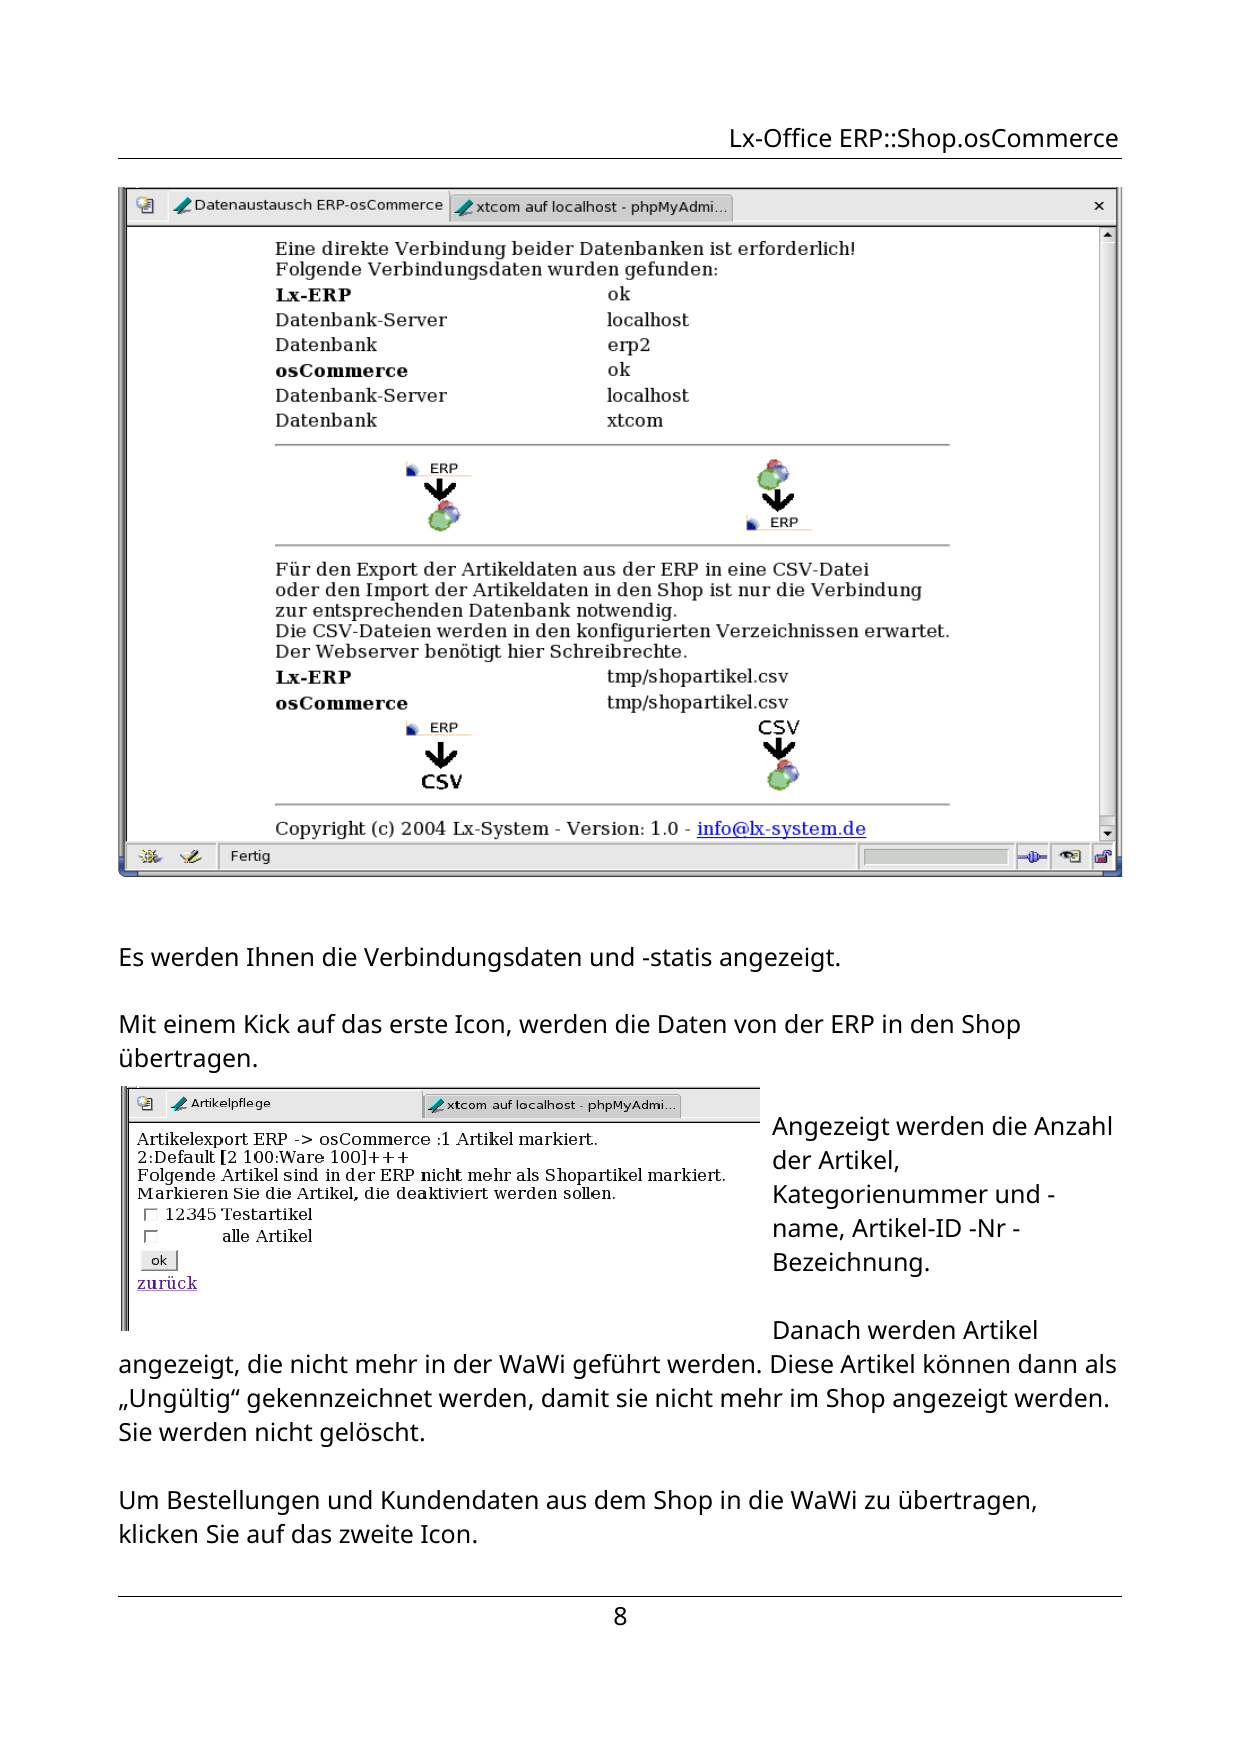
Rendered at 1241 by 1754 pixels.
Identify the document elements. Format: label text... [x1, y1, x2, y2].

text Angezeigt werden die Anzahl der Artikel, Kategorienummer und -name, Artikel-ID -Nr -Bezeichnung. [760, 1109, 1122, 1279]
picture [121, 1086, 760, 1331]
text Mit einem Kick auf das erste Icon, werden die Daten von der ERP in den Shop übertragen. [118, 1007, 1122, 1075]
text Es werden Ihnen die Verbindungsdaten und -statis angezeigt. [118, 939, 1122, 973]
picture [118, 187, 1123, 877]
text Um Bestellungen und Kundendaten aus dem Shop in die WaWi zu übertragen, klicken Sie auf das zweite Icon. [118, 1482, 1122, 1550]
text Danach werden Artikel angezeigt, die nicht mehr in der WaWi geführt werden. Diese Artikel können dann als „Ungültig“ gekennzeichnet werden, damit sie nicht mehr im Shop angezeigt werden. Sie werden nicht gelöscht. [118, 1313, 1122, 1448]
